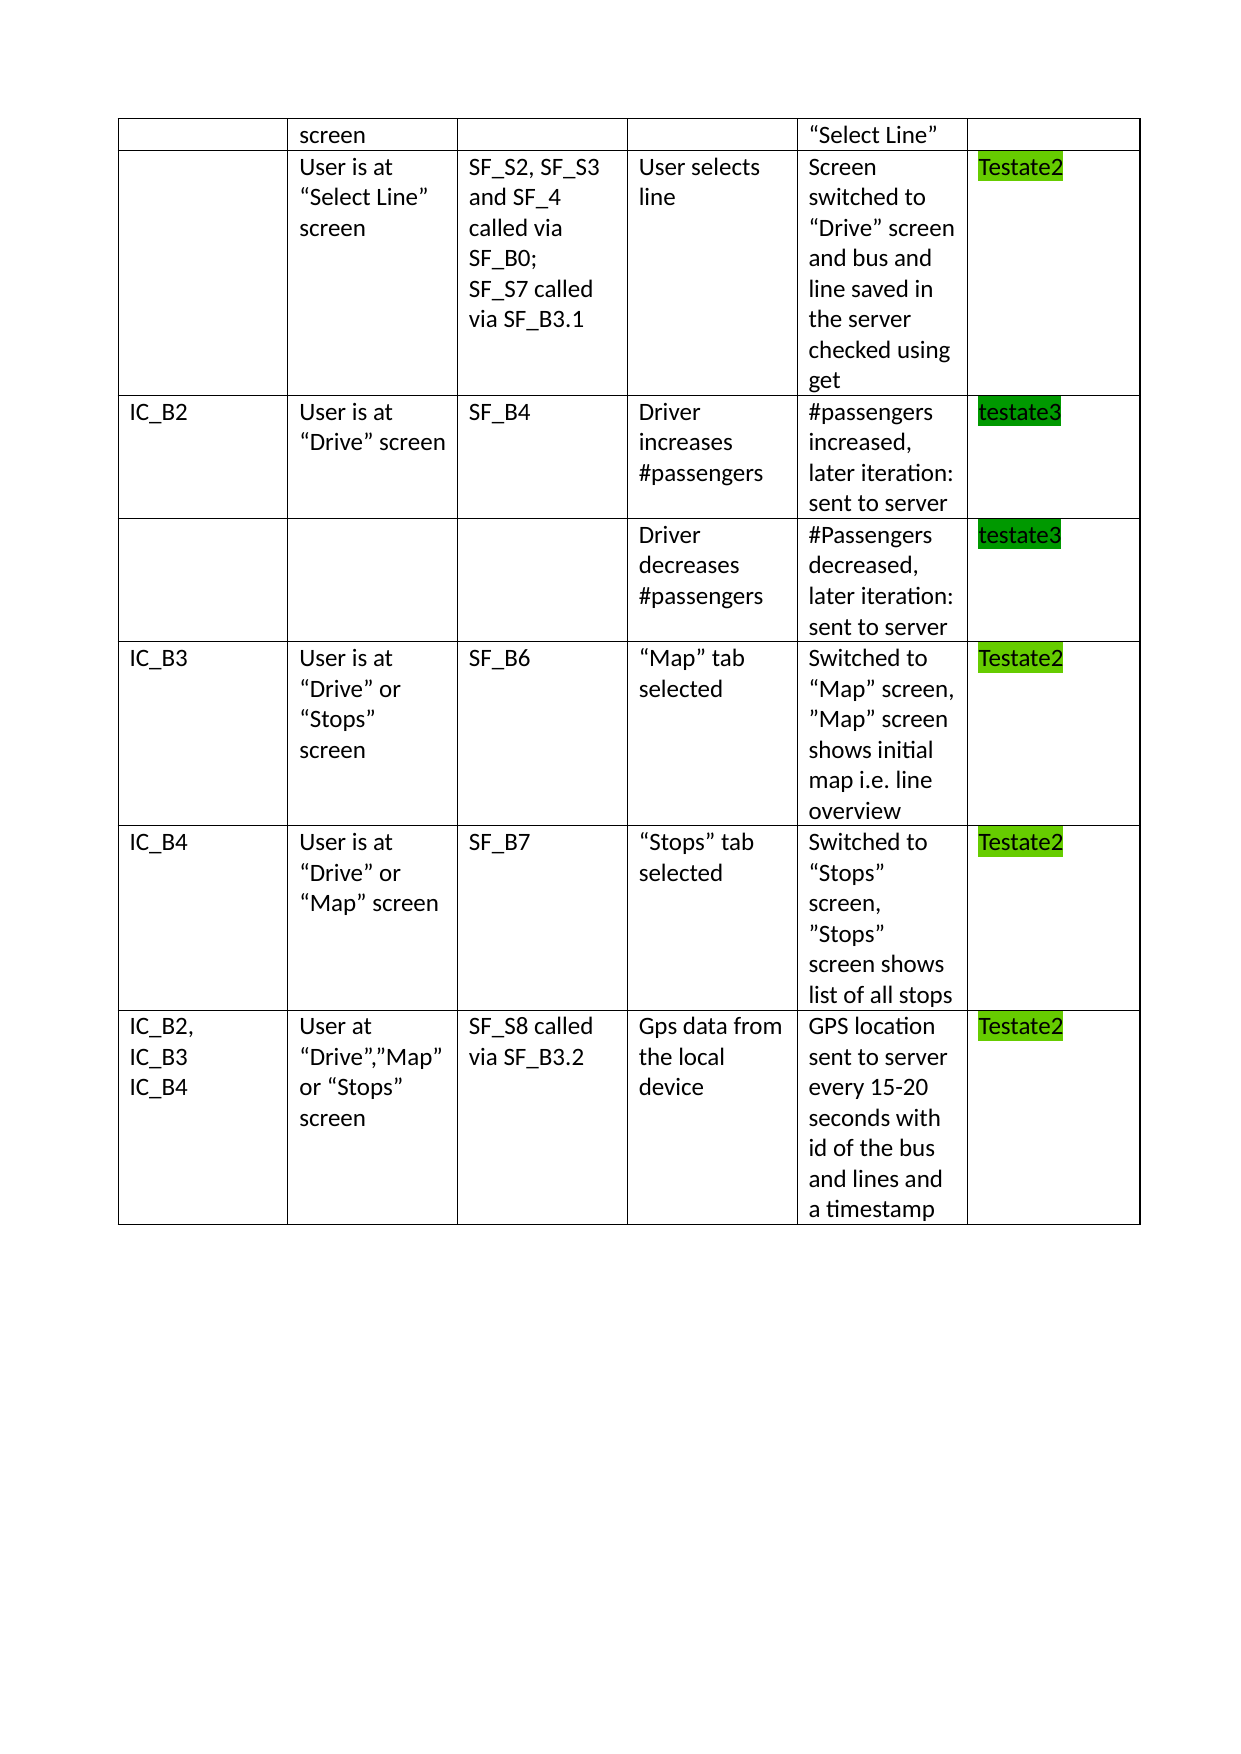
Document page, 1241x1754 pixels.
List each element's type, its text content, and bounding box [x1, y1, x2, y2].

table_cell IC_B4 [119, 826, 287, 1009]
table_cell [458, 119, 627, 150]
table_cell Switched to “Map” screen, ”Map” screen shows initial map i.e. line overview [798, 642, 967, 825]
table_cell User is at “Drive” or “Stops” screen [288, 642, 457, 825]
table_cell SF_S8 called via SF_B3.2 [458, 1011, 627, 1224]
table_cell GPS location sent to server every 15-20 seconds with id of the bus and lines and a timestamp [798, 1011, 967, 1224]
table_cell Testate2 [968, 1011, 1139, 1224]
table_cell #passengers increased, later iteration: sent to server [798, 396, 967, 518]
table_cell [458, 519, 627, 641]
table_cell IC_B3 [119, 642, 287, 825]
table_cell Testate2 [968, 151, 1139, 395]
table_cell [119, 119, 287, 150]
table_cell User is at “Drive” screen [288, 396, 457, 518]
table_cell testate3 [968, 519, 1139, 641]
table_cell SF_S2, SF_S3 and SF_4 called via SF_B0; SF_S7 called via SF_B3.1 [458, 151, 627, 395]
table_cell Screen switched to “Drive” screen and bus and line saved in the server checked using get [798, 151, 967, 395]
table_cell [119, 151, 287, 395]
table_cell Driver decreases #passengers [628, 519, 797, 641]
table_cell IC_B2, IC_B3 IC_B4 [119, 1011, 287, 1224]
table_cell SF_B4 [458, 396, 627, 518]
table_cell [288, 519, 457, 641]
table_cell [628, 119, 797, 150]
table_cell User is at “Select Line” screen [288, 151, 457, 395]
table_cell testate3 [968, 396, 1139, 518]
table_cell SF_B6 [458, 642, 627, 825]
table_cell IC_B2 [119, 396, 287, 518]
table_cell Gps data from the local device [628, 1011, 797, 1224]
table_cell [119, 519, 287, 641]
table_cell screen [288, 119, 457, 150]
table_cell User is at “Drive” or “Map” screen [288, 826, 457, 1009]
table_cell “Stops” tab selected [628, 826, 797, 1009]
table_cell [968, 119, 1139, 150]
table_cell Driver increases #passengers [628, 396, 797, 518]
table_cell SF_B7 [458, 826, 627, 1009]
table_cell Switched to “Stops” screen, ”Stops” screen shows list of all stops [798, 826, 967, 1009]
table_cell User at “Drive”,”Map” or “Stops” screen [288, 1011, 457, 1224]
table_cell User selects line [628, 151, 797, 395]
table_cell #Passengers decreased, later iteration: sent to server [798, 519, 967, 641]
table_cell Testate2 [968, 826, 1139, 1009]
table_cell Testate2 [968, 642, 1139, 825]
table_cell “Select Line” [798, 119, 967, 150]
table_cell “Map” tab selected [628, 642, 797, 825]
